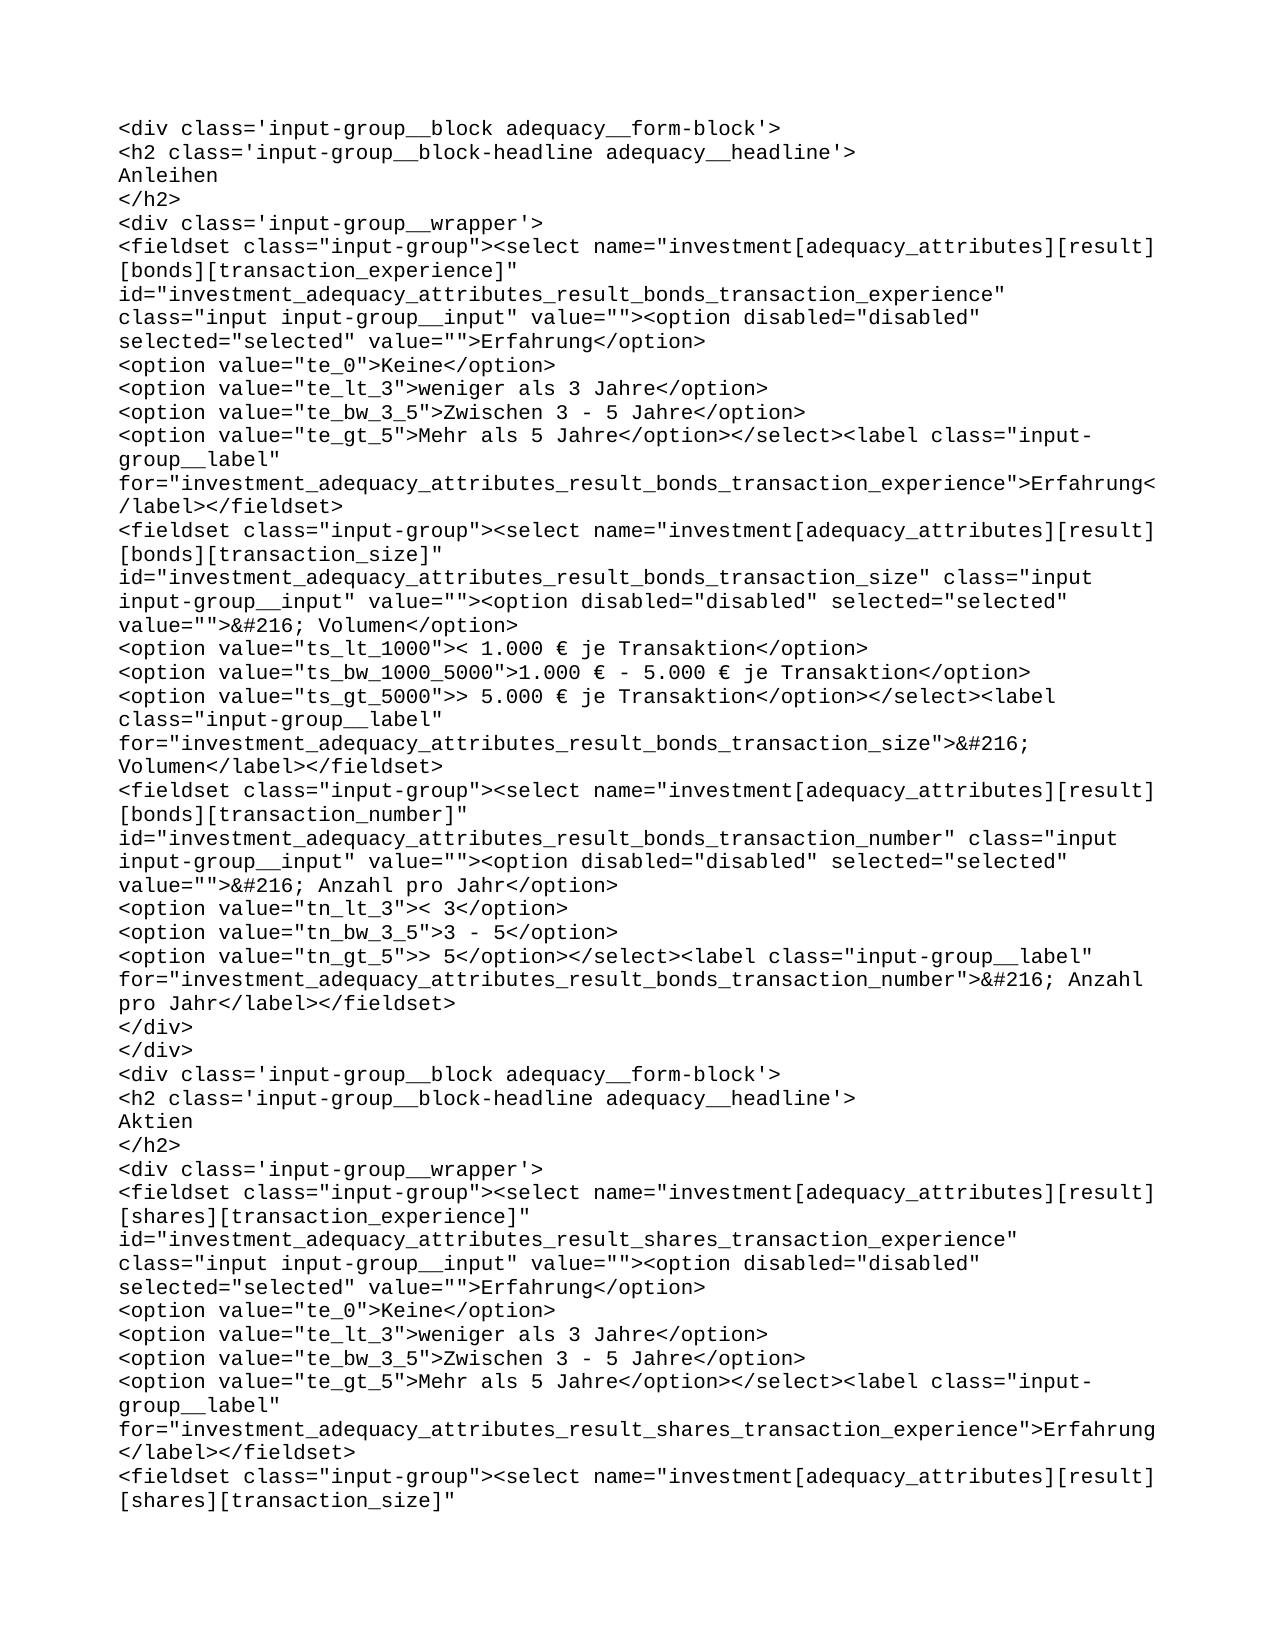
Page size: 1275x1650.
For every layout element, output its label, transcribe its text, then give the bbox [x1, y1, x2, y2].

text <div class='input-group__wrapper'> [118, 1158, 1157, 1182]
text <option value="ts_bw_1000_5000">1.000 € - 5.000 € je Transaktion</option> [118, 662, 1157, 686]
text </div> [118, 1040, 1157, 1064]
text <option value="tn_gt_5">> 5</option></select><label class="input-group__label" for="investment_adequacy_attributes_result_bonds_transaction_number">&#216; Anzahl pro Jahr</label></fieldset> [118, 946, 1157, 1017]
text <option value="ts_gt_5000">> 5.000 € je Transaktion</option></select><label class="input-group__label" for="investment_adequacy_attributes_result_bonds_transaction_size">&#216; Volumen</label></fieldset> [118, 686, 1157, 780]
text <option value="te_0">Keine</option> [118, 354, 1157, 378]
text <option value="te_lt_3">weniger als 3 Jahre</option> [118, 378, 1157, 402]
text <option value="tn_bw_3_5">3 - 5</option> [118, 922, 1157, 946]
text <h2 class='input-group__block-headline adequacy__headline'> [118, 142, 1157, 165]
text <option value="tn_lt_3">< 3</option> [118, 898, 1157, 922]
text <option value="te_bw_3_5">Zwischen 3 - 5 Jahre</option> [118, 402, 1157, 426]
text Anleihen [118, 165, 1157, 189]
text <fieldset class="input-group"><select name="investment[adequacy_attributes][result][shares][transaction_size]" [118, 1466, 1157, 1513]
text <fieldset class="input-group"><select name="investment[adequacy_attributes][result][bonds][transaction_experience]" id="investment_adequacy_attributes_result_bonds_transaction_experience" class="input input-group__input" value=""><option disabled="disabled" selected="selected" value="">Erfahrung</option> [118, 236, 1157, 354]
text <option value="te_bw_3_5">Zwischen 3 - 5 Jahre</option> [118, 1348, 1157, 1371]
text <h2 class='input-group__block-headline adequacy__headline'> [118, 1088, 1157, 1111]
text <fieldset class="input-group"><select name="investment[adequacy_attributes][result][shares][transaction_experience]" id="investment_adequacy_attributes_result_shares_transaction_experience" class="input input-group__input" value=""><option disabled="disabled" selected="selected" value="">Erfahrung</option> [118, 1182, 1157, 1300]
text <option value="te_gt_5">Mehr als 5 Jahre</option></select><label class="input-group__label" for="investment_adequacy_attributes_result_shares_transaction_experience">Erfahrung</label></fieldset> [118, 1371, 1157, 1466]
text </div> [118, 1017, 1157, 1040]
text </h2> [118, 189, 1157, 213]
text Aktien [118, 1111, 1157, 1135]
text <div class='input-group__block adequacy__form-block'> [118, 1064, 1157, 1088]
text <fieldset class="input-group"><select name="investment[adequacy_attributes][result][bonds][transaction_number]" id="investment_adequacy_attributes_result_bonds_transaction_number" class="input input-group__input" value=""><option disabled="disabled" selected="selected" value="">&#216; Anzahl pro Jahr</option> [118, 780, 1157, 898]
text <fieldset class="input-group"><select name="investment[adequacy_attributes][result][bonds][transaction_size]" id="investment_adequacy_attributes_result_bonds_transaction_size" class="input input-group__input" value=""><option disabled="disabled" selected="selected" value="">&#216; Volumen</option> [118, 520, 1157, 638]
text </h2> [118, 1135, 1157, 1158]
text <div class='input-group__block adequacy__form-block'> [118, 118, 1157, 142]
text <div class='input-group__wrapper'> [118, 213, 1157, 236]
text <option value="te_lt_3">weniger als 3 Jahre</option> [118, 1324, 1157, 1348]
text <option value="te_gt_5">Mehr als 5 Jahre</option></select><label class="input-group__label" for="investment_adequacy_attributes_result_bonds_transaction_experience">Erfahrung</label></fieldset> [118, 426, 1157, 520]
text <option value="te_0">Keine</option> [118, 1300, 1157, 1324]
text <option value="ts_lt_1000">< 1.000 € je Transaktion</option> [118, 638, 1157, 662]
